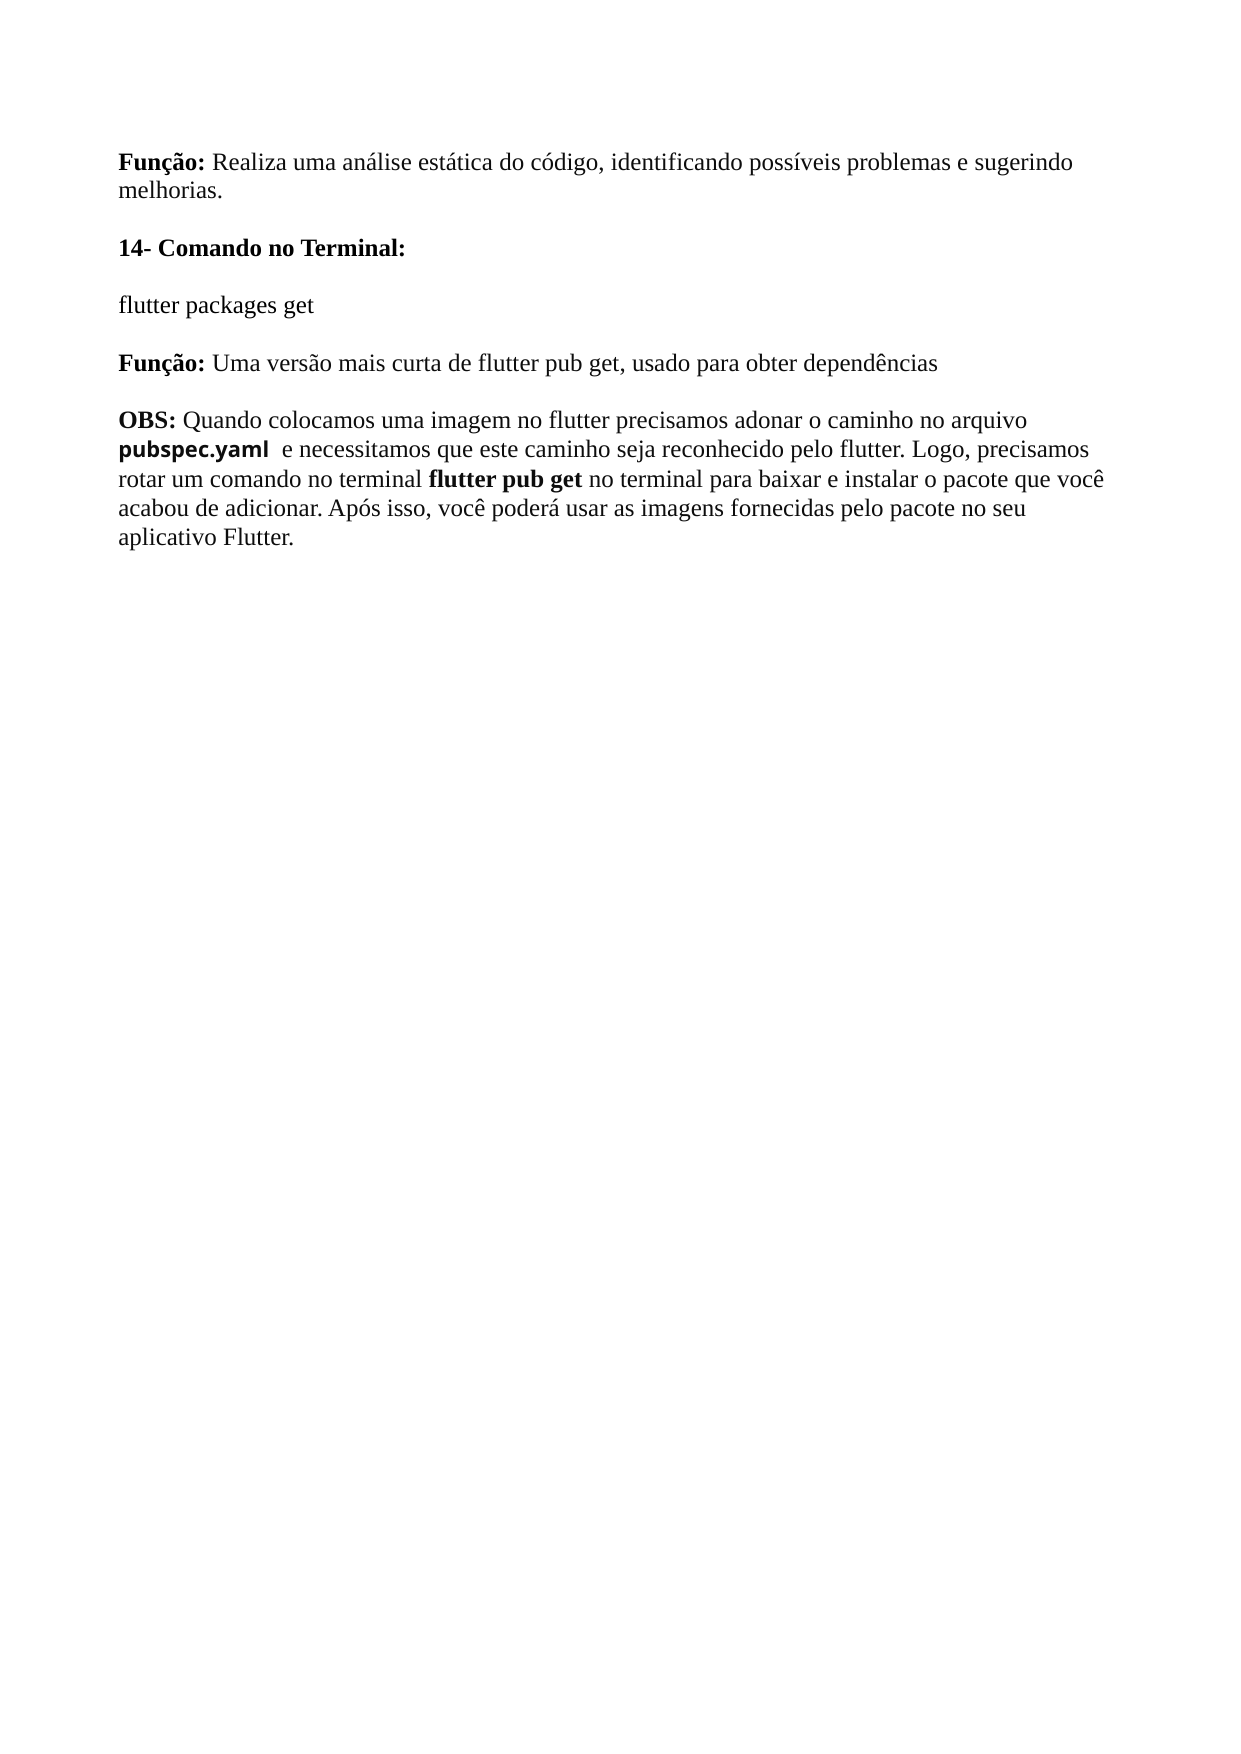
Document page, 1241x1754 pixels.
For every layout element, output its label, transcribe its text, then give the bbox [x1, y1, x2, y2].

text 14- Comando no Terminal: [118, 233, 1122, 262]
text flutter packages get [118, 291, 1122, 319]
text Função: Uma versão mais curta de flutter pub get, usado para obter dependências [118, 348, 1122, 377]
text Função: Realiza uma análise estática do código, identificando possíveis problemas e sugerindo melhorias. [118, 147, 1122, 204]
text OBS: Quando colocamos uma imagem no flutter precisamos adonar o caminho no arquivo pubspec.yaml e necessitamos que este caminho seja reconhecido pelo flutter. Logo, precisamos rotar um comando no terminal flutter pub get no terminal para baixar e instalar o pacote que você acabou de adicionar. Após isso, você poderá usar as imagens fornecidas pelo pacote no seu aplicativo Flutter. [118, 406, 1122, 550]
